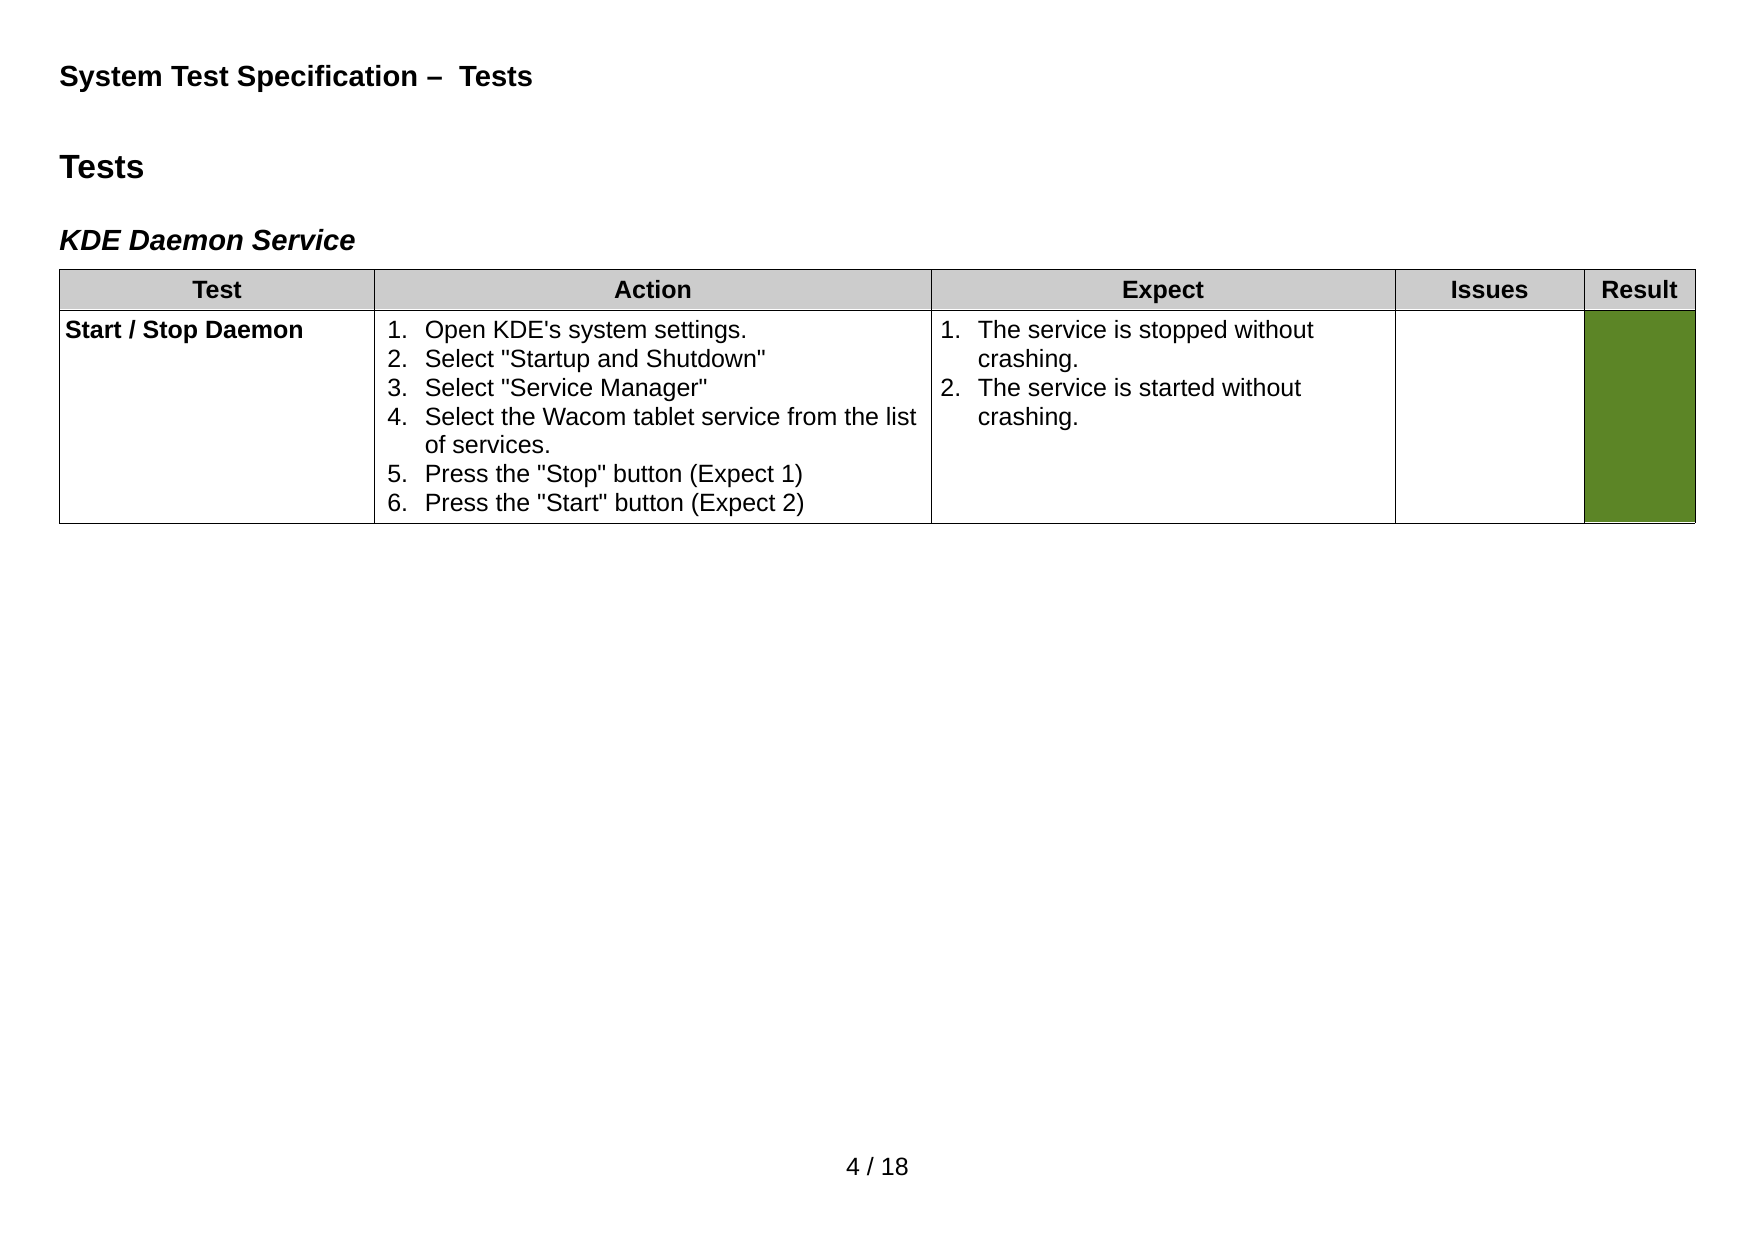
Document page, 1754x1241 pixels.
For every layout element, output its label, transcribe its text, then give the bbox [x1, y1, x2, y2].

subtitle Tests [59, 147, 1695, 186]
table_header Result [1585, 270, 1695, 309]
table_header Action [375, 270, 931, 309]
table_header Expect [932, 270, 1395, 309]
table_header Test [60, 270, 374, 309]
table_cell Open KDE's system settings. Select "Startup and Shutdown" Select "Service Manager" Select the Wacom tablet service from the list of services. Press the "Stop" button (Expect 1) Press the "Start" button (Expect 2) [375, 311, 931, 522]
table_cell The service is stopped without crashing. The service is started without crashing. [932, 311, 1395, 522]
table_cell Start / Stop Daemon [60, 311, 374, 522]
table_cell [1585, 311, 1695, 522]
table_cell [1396, 311, 1584, 522]
subtitle KDE Daemon Service [59, 223, 1695, 257]
table_header Issues [1396, 270, 1584, 309]
